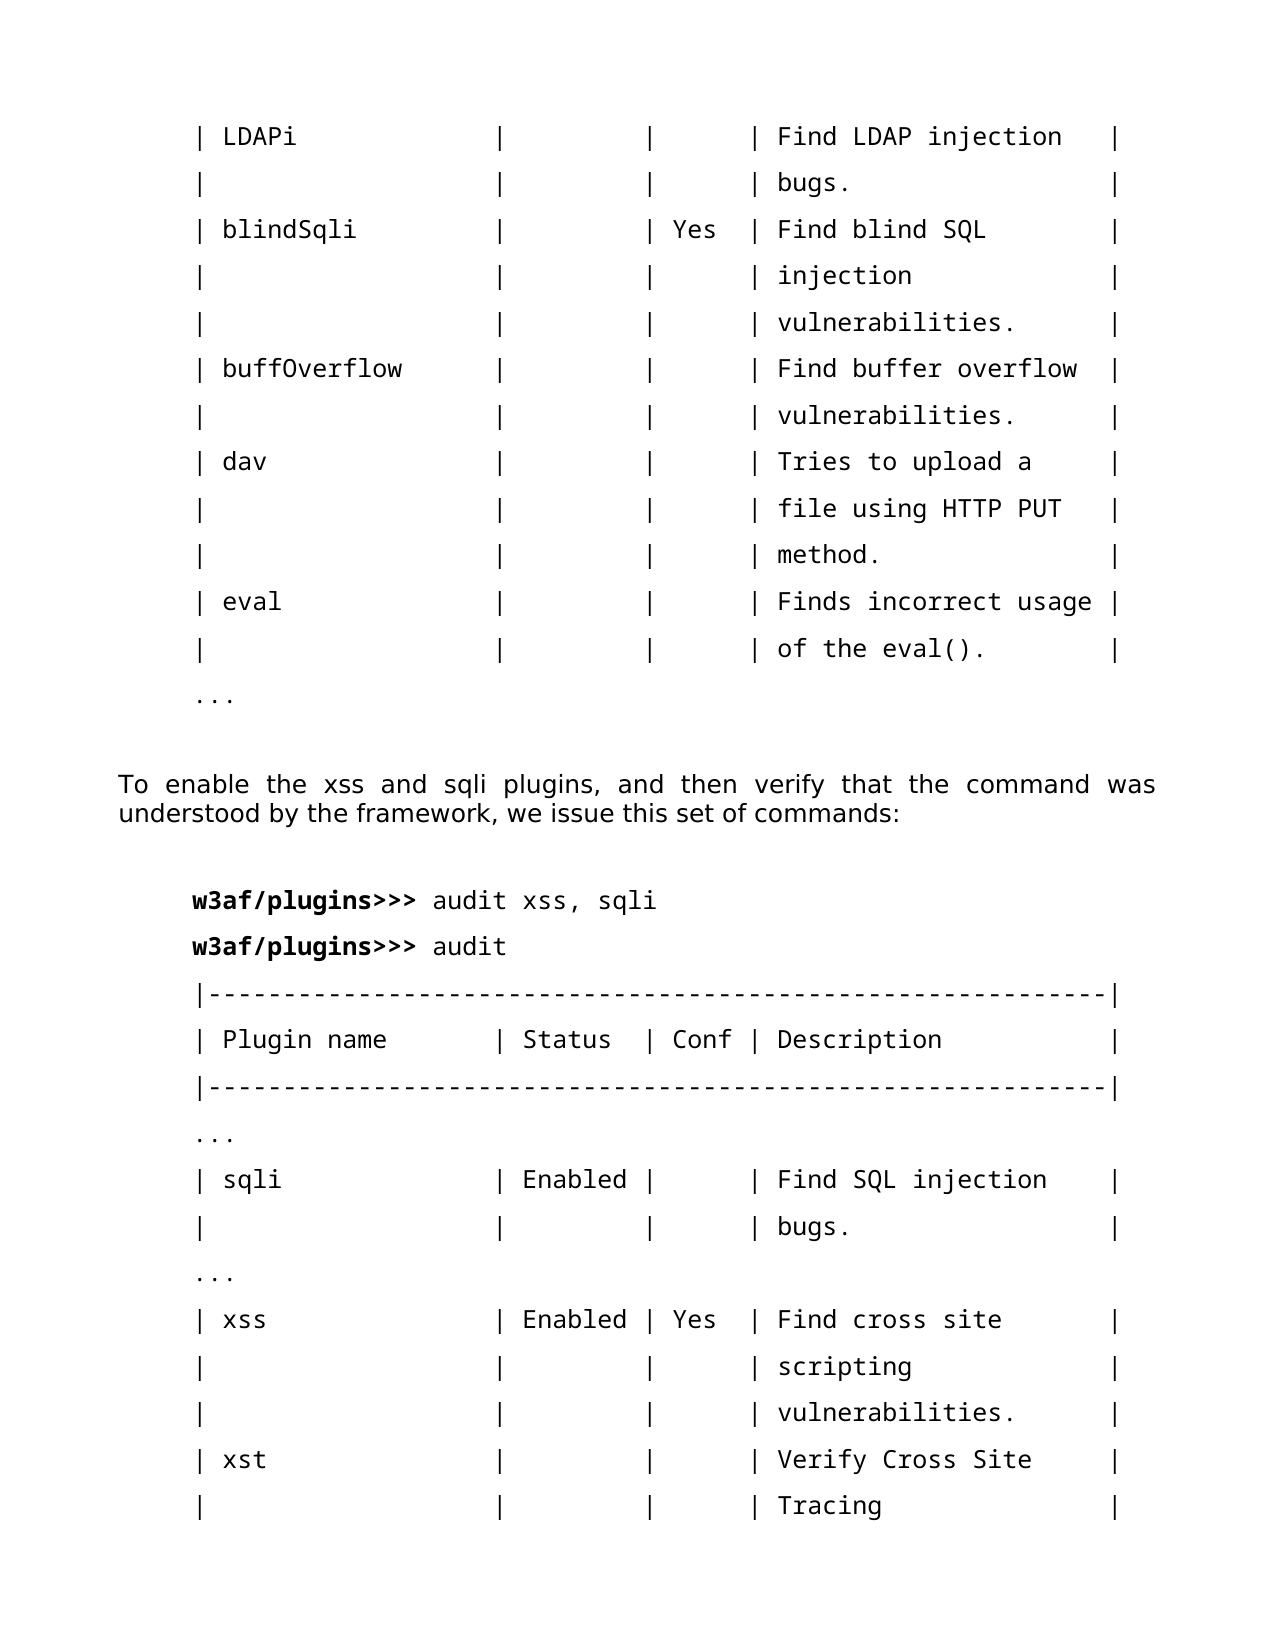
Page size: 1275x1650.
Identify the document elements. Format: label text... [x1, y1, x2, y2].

text | buffOverflow | | | Find buffer overflow | [192, 351, 1157, 385]
text | xss | Enabled | Yes | Find cross site | [192, 1302, 1157, 1336]
text w3af/plugins>>> audit [192, 929, 1157, 963]
text | blindSqli | | Yes | Find blind SQL | [192, 211, 1157, 245]
text |------------------------------------------------------------| [192, 1069, 1157, 1103]
text | xst | | | Verify Cross Site | [192, 1441, 1157, 1475]
text To enable the xss and sqli plugins, and then verify that the command was understood by the framework, we issue this set of commands: [118, 770, 1157, 828]
text | | | | vulnerabilities. | [192, 304, 1157, 338]
text | LDAPi | | | Find LDAP injection | [192, 118, 1157, 152]
text | | | | method. | [192, 537, 1157, 571]
text w3af/plugins>>> audit xss, sqli [192, 882, 1157, 917]
text ... [192, 1115, 1157, 1149]
text | eval | | | Finds incorrect usage | [192, 584, 1157, 618]
text | | | | vulnerabilities. | [192, 397, 1157, 432]
text ... [192, 1255, 1157, 1289]
text | dav | | | Tries to upload a | [192, 444, 1157, 478]
text | Plugin name | Status | Conf | Description | [192, 1022, 1157, 1056]
text | | | | injection | [192, 258, 1157, 292]
text | | | | bugs. | [192, 165, 1157, 199]
text | | | | Tracing | [192, 1488, 1157, 1522]
text | | | | scripting | [192, 1348, 1157, 1382]
text | | | | vulnerabilities. | [192, 1395, 1157, 1429]
text |------------------------------------------------------------| [192, 976, 1157, 1010]
text | | | | bugs. | [192, 1208, 1157, 1242]
text ... [192, 677, 1157, 711]
text | | | | file using HTTP PUT | [192, 491, 1157, 525]
text | sqli | Enabled | | Find SQL injection | [192, 1162, 1157, 1196]
text | | | | of the eval(). | [192, 630, 1157, 664]
